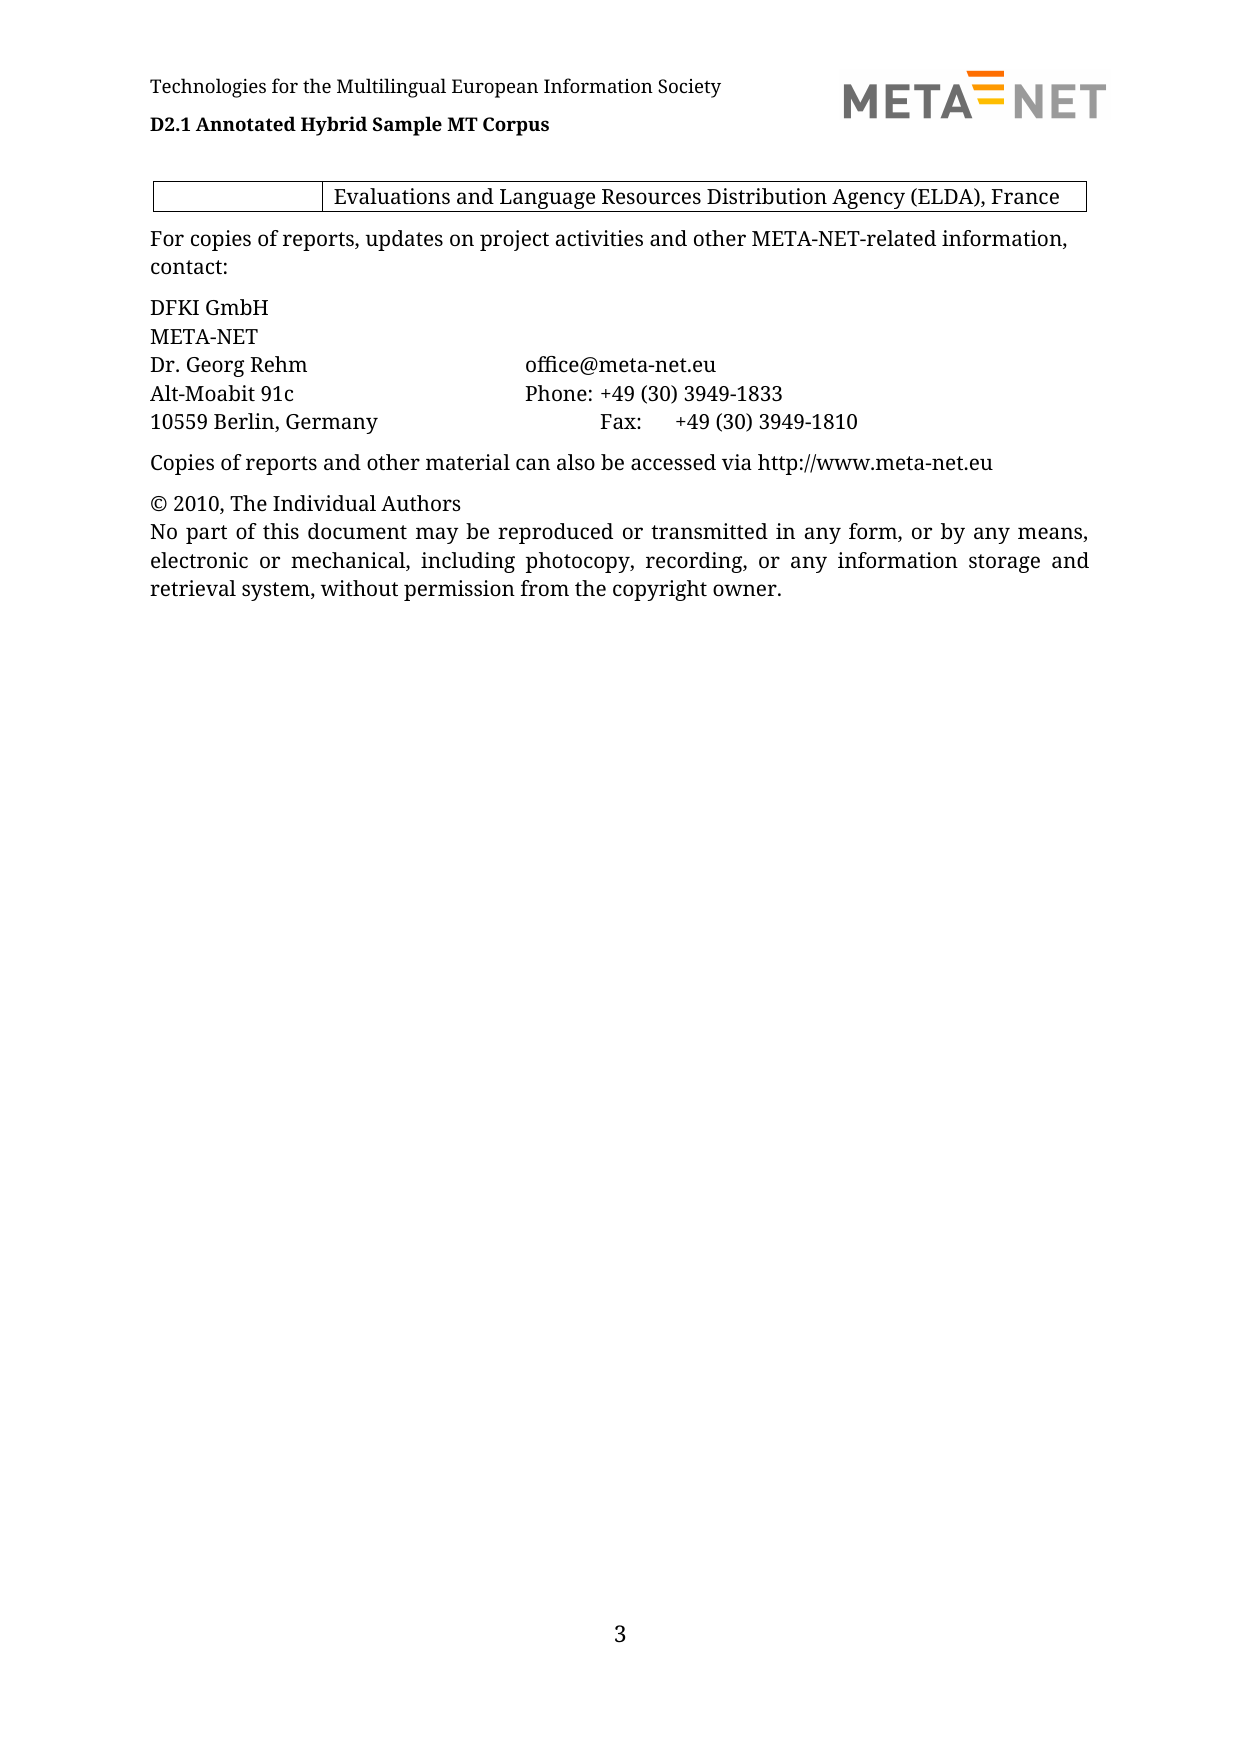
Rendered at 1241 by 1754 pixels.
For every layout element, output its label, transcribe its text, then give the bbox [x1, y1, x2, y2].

text DFKI GmbH [150, 293, 1090, 322]
text Copies of reports and other material can also be accessed via http://www.meta-net.eu [150, 448, 1090, 477]
table_cell Evaluations and Language Resources Distribution Agency (ELDA), France [323, 182, 1086, 211]
picture [839, 69, 1111, 120]
text No part of this document may be reproduced or transmitted in any form, or by any means, electronic or mechanical, including photocopy, recording, or any information storage and retrieval system, without permission from the copyright owner. [150, 517, 1090, 603]
text META-NET [150, 322, 1090, 350]
text For copies of reports, updates on project activities and other META-NET-related information, contact: [150, 224, 1090, 281]
table_cell [154, 182, 322, 211]
text 10559 Berlin, Germany Fax: +49 (30) 3949-1810 [150, 407, 1090, 436]
text Dr. Georg Rehm office@meta-net.eu [150, 350, 1090, 379]
text © 2010, The Individual Authors [150, 489, 1090, 517]
text Alt-Moabit 91c Phone: +49 (30) 3949-1833 [150, 379, 1090, 407]
